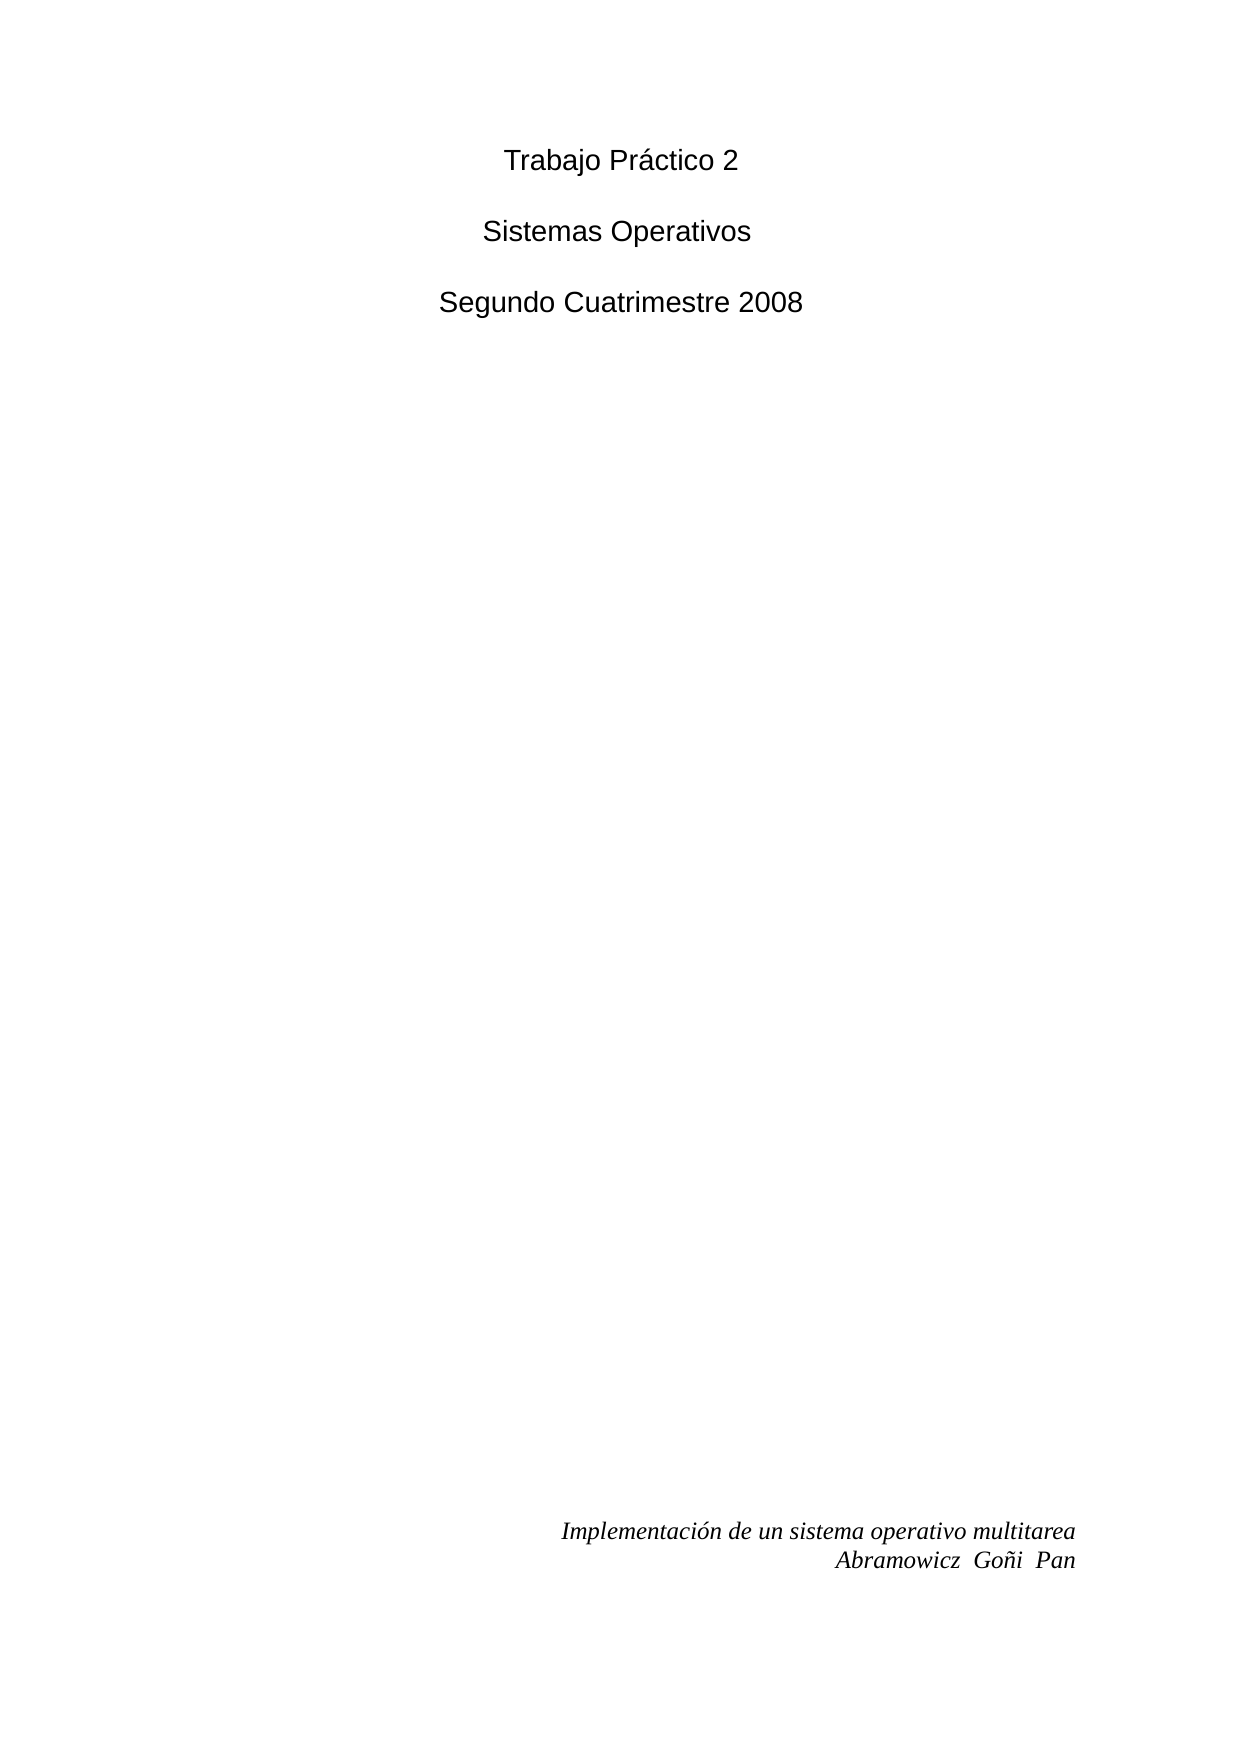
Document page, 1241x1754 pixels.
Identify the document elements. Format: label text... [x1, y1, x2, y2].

subtitle Segundo Cuatrimestre 2008 [164, 285, 1078, 319]
subtitle Sistemas Operativos [164, 214, 1078, 248]
subtitle Trabajo Práctico 2 [164, 143, 1078, 177]
text Abramowicz Goñi Pan [164, 1545, 1078, 1573]
text Implementación de un sistema operativo multitarea [164, 1516, 1078, 1545]
